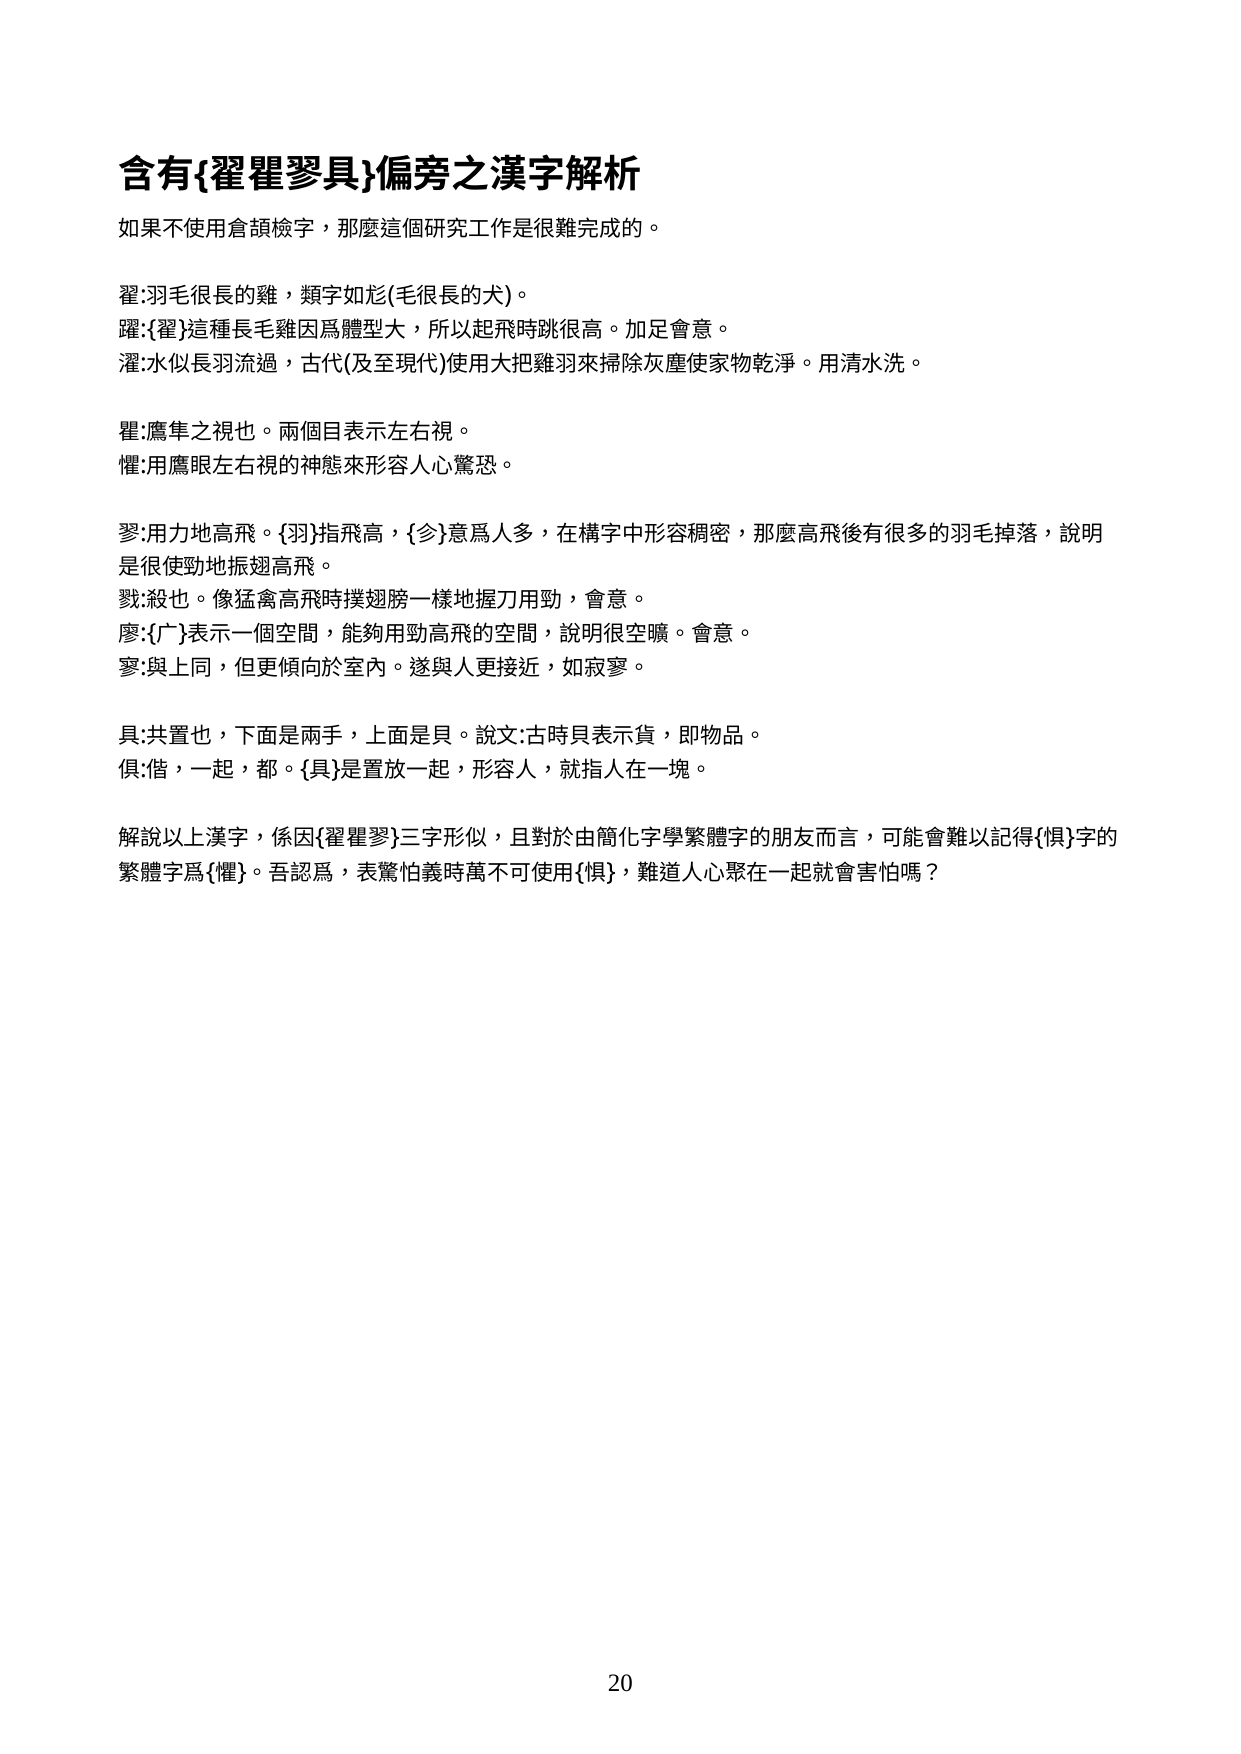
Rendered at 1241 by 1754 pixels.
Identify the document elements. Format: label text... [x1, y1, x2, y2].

subtitle 含有{翟瞿翏具}偏旁之漢字解析 [118, 143, 1122, 198]
text 廖:{广}表示一個空間，能夠用勁高飛的空間，說明很空曠。會意。 [118, 615, 1122, 649]
text 翟:羽毛很長的雞，類字如尨(毛很長的犬)。 [118, 276, 1122, 311]
text 解說以上漢字，係因{翟瞿翏}三字形似，且對於由簡化字學繁體字的朋友而言，可能會難以記得{惧}字的繁體字爲{懼}。吾認爲，表驚怕義時萬不可使用{惧}，難道人心聚在一起就會害怕嗎？ [118, 819, 1122, 887]
text 戮:殺也。像猛禽高飛時撲翅膀一樣地握刀用勁，會意。 [118, 581, 1122, 615]
text 如果不使用倉頡檢字，那麼這個研究工作是很難完成的。 [118, 211, 1122, 242]
text 瞿:鷹隼之視也。兩個目表示左右視。 [118, 413, 1122, 447]
text 躍:{翟}這種長毛雞因爲體型大，所以起飛時跳很高。加足會意。 [118, 311, 1122, 344]
text 翏:用力地高飛。{羽}指飛高，{㐱}意爲人多，在構字中形容稠密，那麼高飛後有很多的羽毛掉落，說明是很使勁地振翅高飛。 [118, 515, 1122, 581]
text 寥:與上同，但更傾向於室內。遂與人更接近，如寂寥。 [118, 649, 1122, 683]
text 具:共置也，下面是兩手，上面是貝。說文:古時貝表示貨，即物品。 [118, 717, 1122, 751]
text 濯:水似長羽流過，古代(及至現代)使用大把雞羽來掃除灰塵使家物乾淨。用清水洗。 [118, 344, 1122, 379]
text 俱:偕，一起，都。{具}是置放一起，形容人，就指人在一塊。 [118, 751, 1122, 785]
text 懼:用鷹眼左右視的神態來形容人心驚恐。 [118, 447, 1122, 481]
